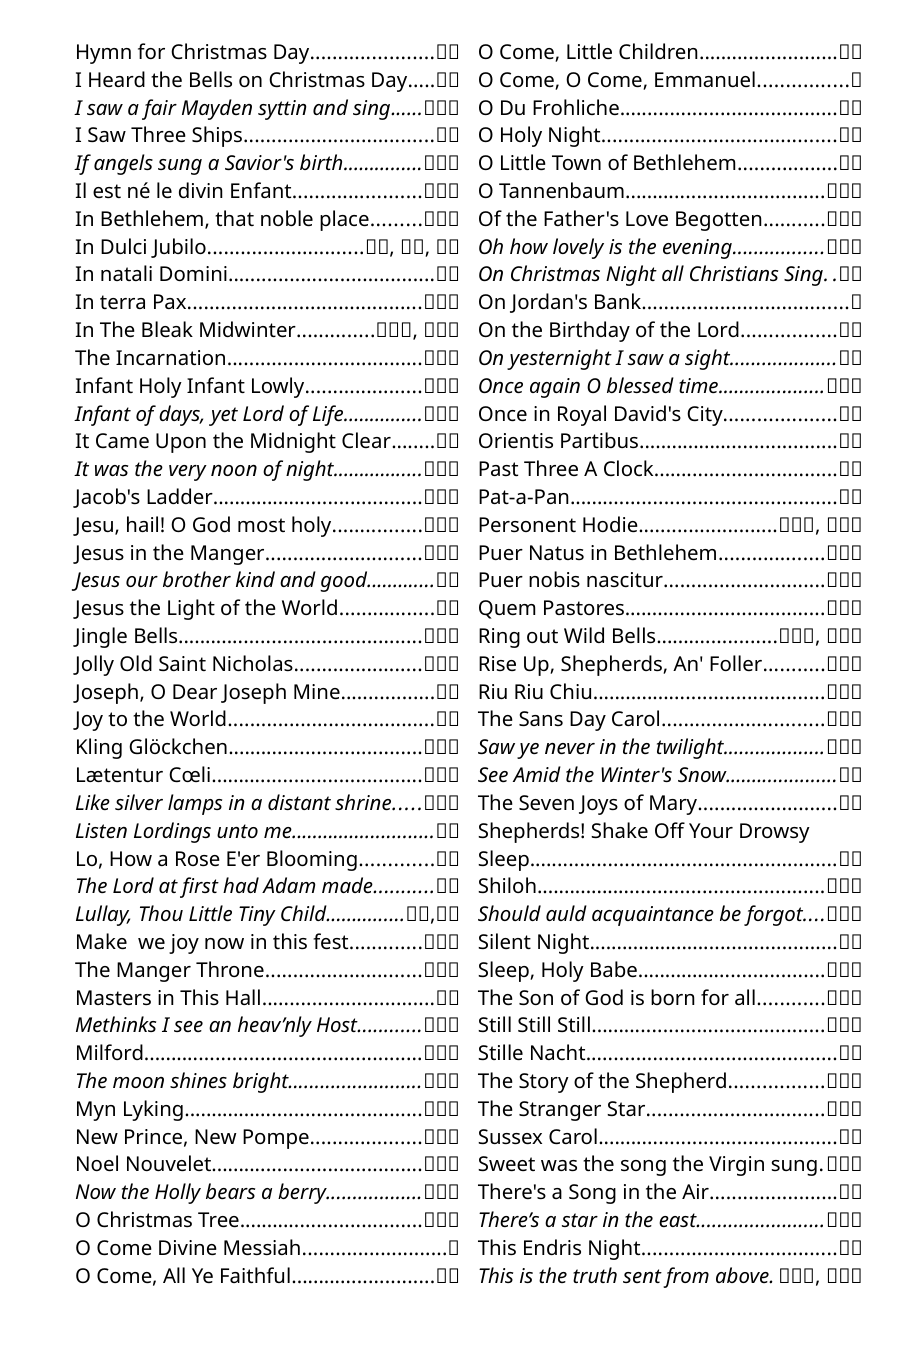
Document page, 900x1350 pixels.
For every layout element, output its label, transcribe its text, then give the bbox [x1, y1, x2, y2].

text In natali Domini  [75, 260, 460, 288]
text Joy to the World  [75, 705, 460, 733]
text I Saw Three Ships  [75, 121, 460, 149]
text On Jordan's Bank  [478, 288, 862, 316]
text Jesu, hail! O God most holy  [75, 510, 460, 538]
text Jesus the Light of the World  [75, 594, 460, 622]
text The Seven Joys of Mary  [478, 788, 862, 816]
text It was the very noon of night  [75, 455, 460, 482]
text Jesus in the Manger  [75, 538, 460, 566]
text O Come Divine Messiah  [75, 1233, 460, 1261]
text In Bethlehem, that noble place  [75, 204, 460, 232]
text I saw a fair Mayden syttin and sing  [75, 93, 460, 121]
text Should auld acquaintance be forgot  [478, 900, 862, 927]
text O Little Town of Bethlehem  [478, 149, 862, 177]
text Methinks I see an heav’nly Host  [75, 1011, 460, 1039]
text Infant Holy Infant Lowly  [75, 371, 460, 399]
text On the Birthday of the Lord  [478, 316, 862, 343]
text Personent Hodie ,  [478, 510, 862, 538]
text O Come, All Ye Faithful  [75, 1261, 460, 1289]
text There’s a star in the east  [478, 1206, 862, 1233]
text Shiloh  [478, 872, 862, 900]
text Il est né le divin Enfant  [75, 177, 460, 204]
text I Heard the Bells on Christmas Day  [75, 65, 460, 93]
text Of the Father's Love Begotten  [478, 204, 862, 232]
text Noel Nouvelet  [75, 1150, 460, 1178]
text The Son of God is born for all  [478, 983, 862, 1011]
text O Du Frohliche  [478, 93, 862, 121]
text There's a Song in the Air  [478, 1178, 862, 1206]
text Quem Pastores  [478, 594, 862, 622]
text Orientis Partibus  [478, 427, 862, 455]
text O Come, Little Children  [478, 37, 862, 65]
text Lo, How a Rose E'er Blooming  [75, 844, 460, 872]
text Sussex Carol  [478, 1122, 862, 1150]
text O Holy Night  [478, 121, 862, 149]
text Ring out Wild Bells ,  [478, 622, 862, 649]
text This Endris Night  [478, 1233, 862, 1261]
text Stille Nacht  [478, 1039, 862, 1067]
text Milford  [75, 1039, 460, 1067]
text If angels sung a Savior's birth  [75, 149, 460, 177]
text On yesternight I saw a sight  [478, 343, 862, 371]
text Jolly Old Saint Nicholas  [75, 649, 460, 677]
text O Christmas Tree  [75, 1206, 460, 1233]
text Kling Glöckchen  [75, 733, 460, 761]
text On Christmas Night all Christians Sing  [478, 260, 862, 288]
text Lullay, Thou Little Tiny Child , [75, 900, 460, 927]
text Like silver lamps in a distant shrine  [75, 788, 460, 816]
text Sleep, Holy Babe  [478, 955, 862, 983]
text Past Three A Clock  [478, 455, 862, 482]
text Lætentur Cœli  [75, 761, 460, 788]
text The Stranger Star  [478, 1094, 862, 1122]
text Masters in This Hall  [75, 983, 460, 1011]
text Hymn for Christmas Day  [75, 37, 460, 65]
text Jacob's Ladder  [75, 482, 460, 510]
text Still Still Still  [478, 1011, 862, 1039]
text O Tannenbaum  [478, 177, 862, 204]
text Puer nobis nascitur  [478, 566, 862, 594]
text In The Bleak Midwinter ,  [75, 316, 460, 343]
text See Amid the Winter's Snow  [478, 761, 862, 788]
text In Dulci Jubilo , ,  [75, 232, 460, 260]
text The moon shines bright  [75, 1067, 460, 1094]
text This is the truth sent from above ,  [478, 1261, 862, 1289]
text In terra Pax  [75, 288, 460, 316]
text The Incarnation  [75, 343, 460, 371]
text Once again O blessed time  [478, 371, 862, 399]
text The Lord at first had Adam made  [75, 872, 460, 900]
text Silent Night  [478, 927, 862, 955]
text Once in Royal David's City  [478, 399, 862, 427]
text O Come, O Come, Emmanuel  [478, 65, 862, 93]
text Joseph, O Dear Joseph Mine  [75, 677, 460, 705]
text Myn Lyking  [75, 1094, 460, 1122]
text Now the Holly bears a berry  [75, 1178, 460, 1206]
text Sweet was the song the Virgin sung  [478, 1150, 862, 1178]
text Shepherds! Shake Off Your Drowsy Sleep  [478, 816, 862, 872]
text Riu Riu Chiu  [478, 677, 862, 705]
text Jesus our brother kind and good  [75, 566, 460, 594]
text Listen Lordings unto me  [75, 816, 460, 844]
text It Came Upon the Midnight Clear  [75, 427, 460, 455]
text Oh how lovely is the evening  [478, 232, 862, 260]
text Infant of days, yet Lord of Life  [75, 399, 460, 427]
text Saw ye never in the twilight  [478, 733, 862, 761]
text Jingle Bells  [75, 622, 460, 649]
text Make we joy now in this fest  [75, 927, 460, 955]
text Rise Up, Shepherds, An' Foller  [478, 649, 862, 677]
text Puer Natus in Bethlehem  [478, 538, 862, 566]
text New Prince, New Pompe  [75, 1122, 460, 1150]
text Pat-a-Pan  [478, 482, 862, 510]
text The Sans Day Carol  [478, 705, 862, 733]
text The Manger Throne  [75, 955, 460, 983]
text The Story of the Shepherd  [478, 1067, 862, 1094]
